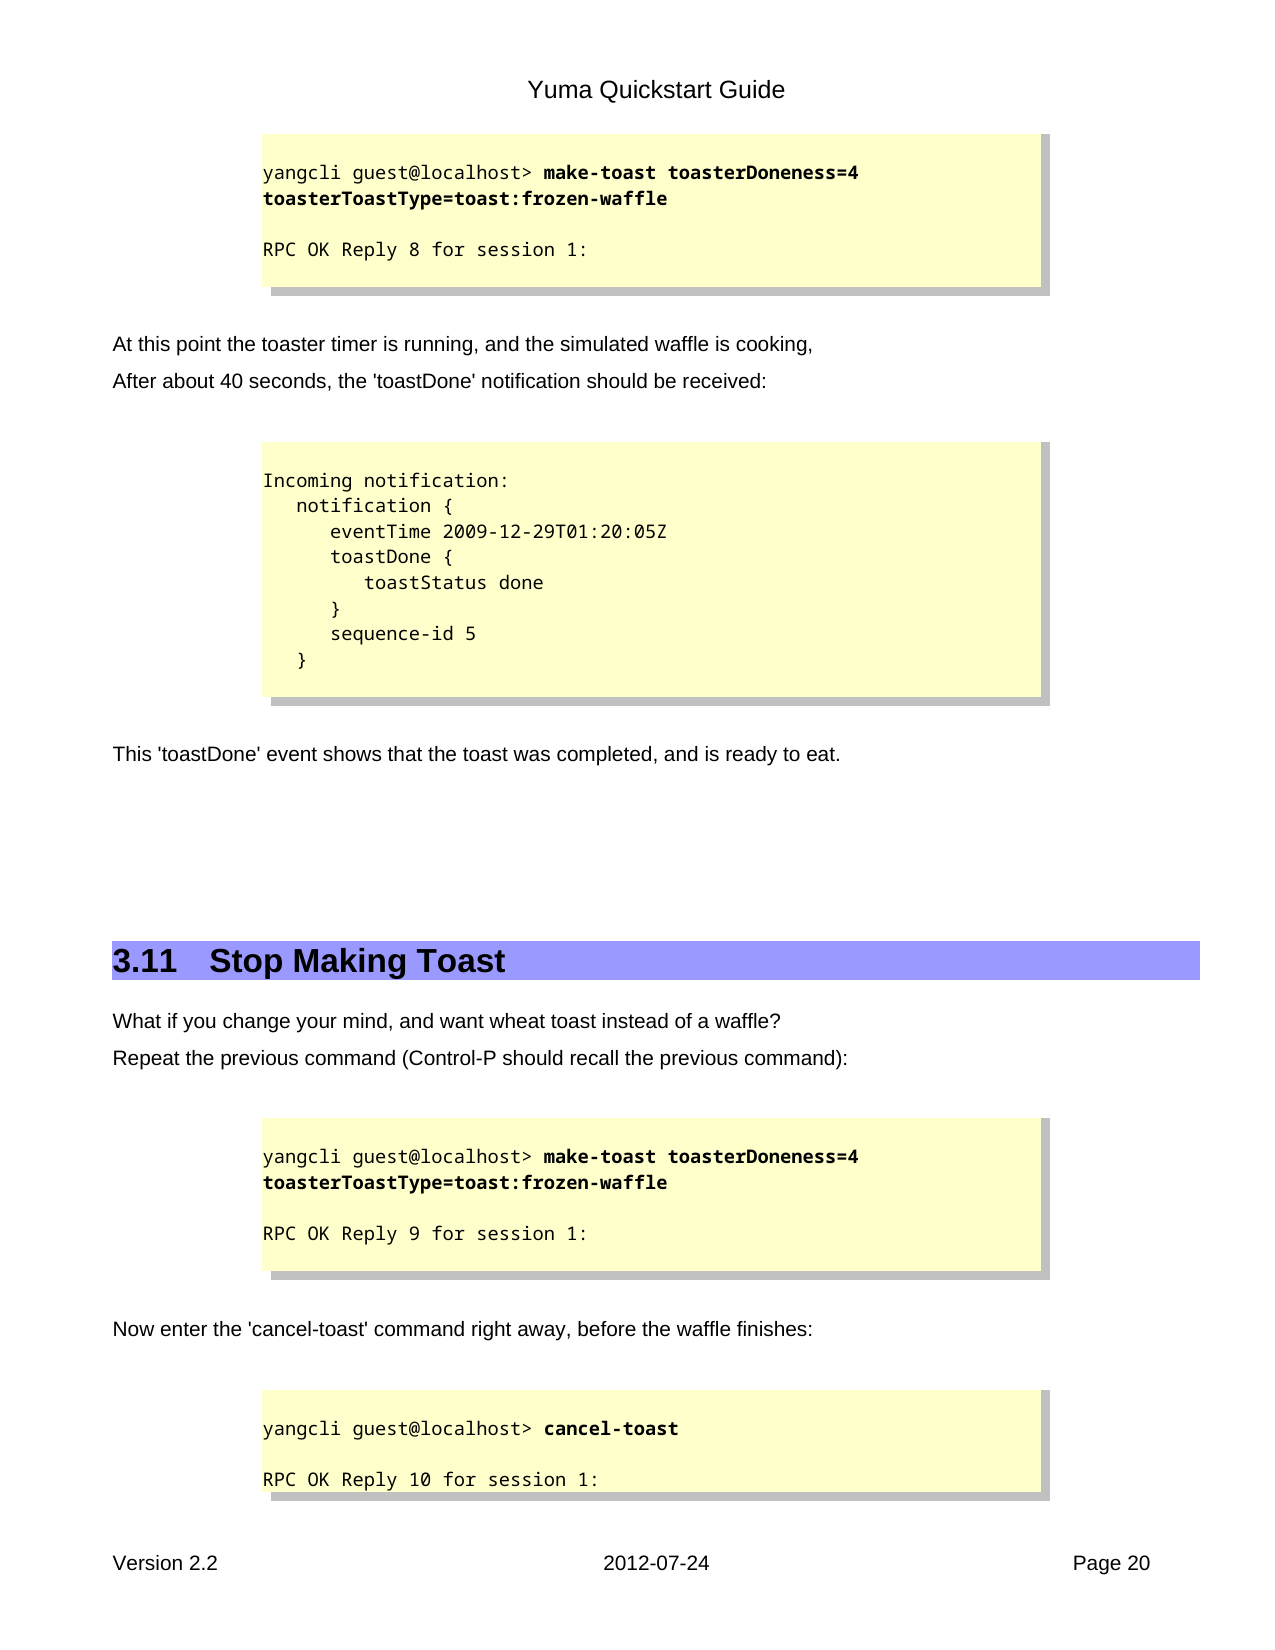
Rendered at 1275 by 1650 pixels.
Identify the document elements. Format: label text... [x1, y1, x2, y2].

text Now enter the 'cancel-toast' command right away, before the waffle finishes: [112, 1317, 1200, 1341]
text sequence-id 5 [262, 620, 1041, 646]
text eventTime 2009-12-29T01:20:05Z [262, 518, 1041, 544]
text yangcli guest@localhost> make-toast toasterDoneness=4 toasterToastType=toast:frozen-waffle [262, 159, 1041, 210]
text toastStatus done [262, 569, 1041, 595]
text After about 40 seconds, the 'toastDone' notification should be received: [112, 369, 1200, 393]
text At this point the toaster timer is running, and the simulated waffle is cooking, [112, 332, 1200, 356]
text toastDone { [262, 544, 1041, 569]
text RPC OK Reply 8 for session 1: [262, 236, 1041, 261]
text RPC OK Reply 10 for session 1: [262, 1466, 1041, 1492]
text yangcli guest@localhost> make-toast toasterDoneness=4 toasterToastType=toast:frozen-waffle [262, 1144, 1041, 1195]
text notification { [262, 493, 1041, 518]
text Incoming notification: [262, 467, 1041, 493]
text } [262, 595, 1041, 620]
text What if you change your mind, and want wheat toast instead of a waffle? [112, 1009, 1200, 1033]
text Repeat the previous command (Control-P should recall the previous command): [112, 1045, 1200, 1069]
text RPC OK Reply 9 for session 1: [262, 1220, 1041, 1246]
text This 'toastDone' event shows that the toast was completed, and is ready to eat. [112, 742, 1200, 766]
text yangcli guest@localhost> cancel-toast [262, 1415, 1041, 1441]
text } [262, 646, 1041, 671]
subtitle Stop Making Toast [112, 941, 1200, 980]
